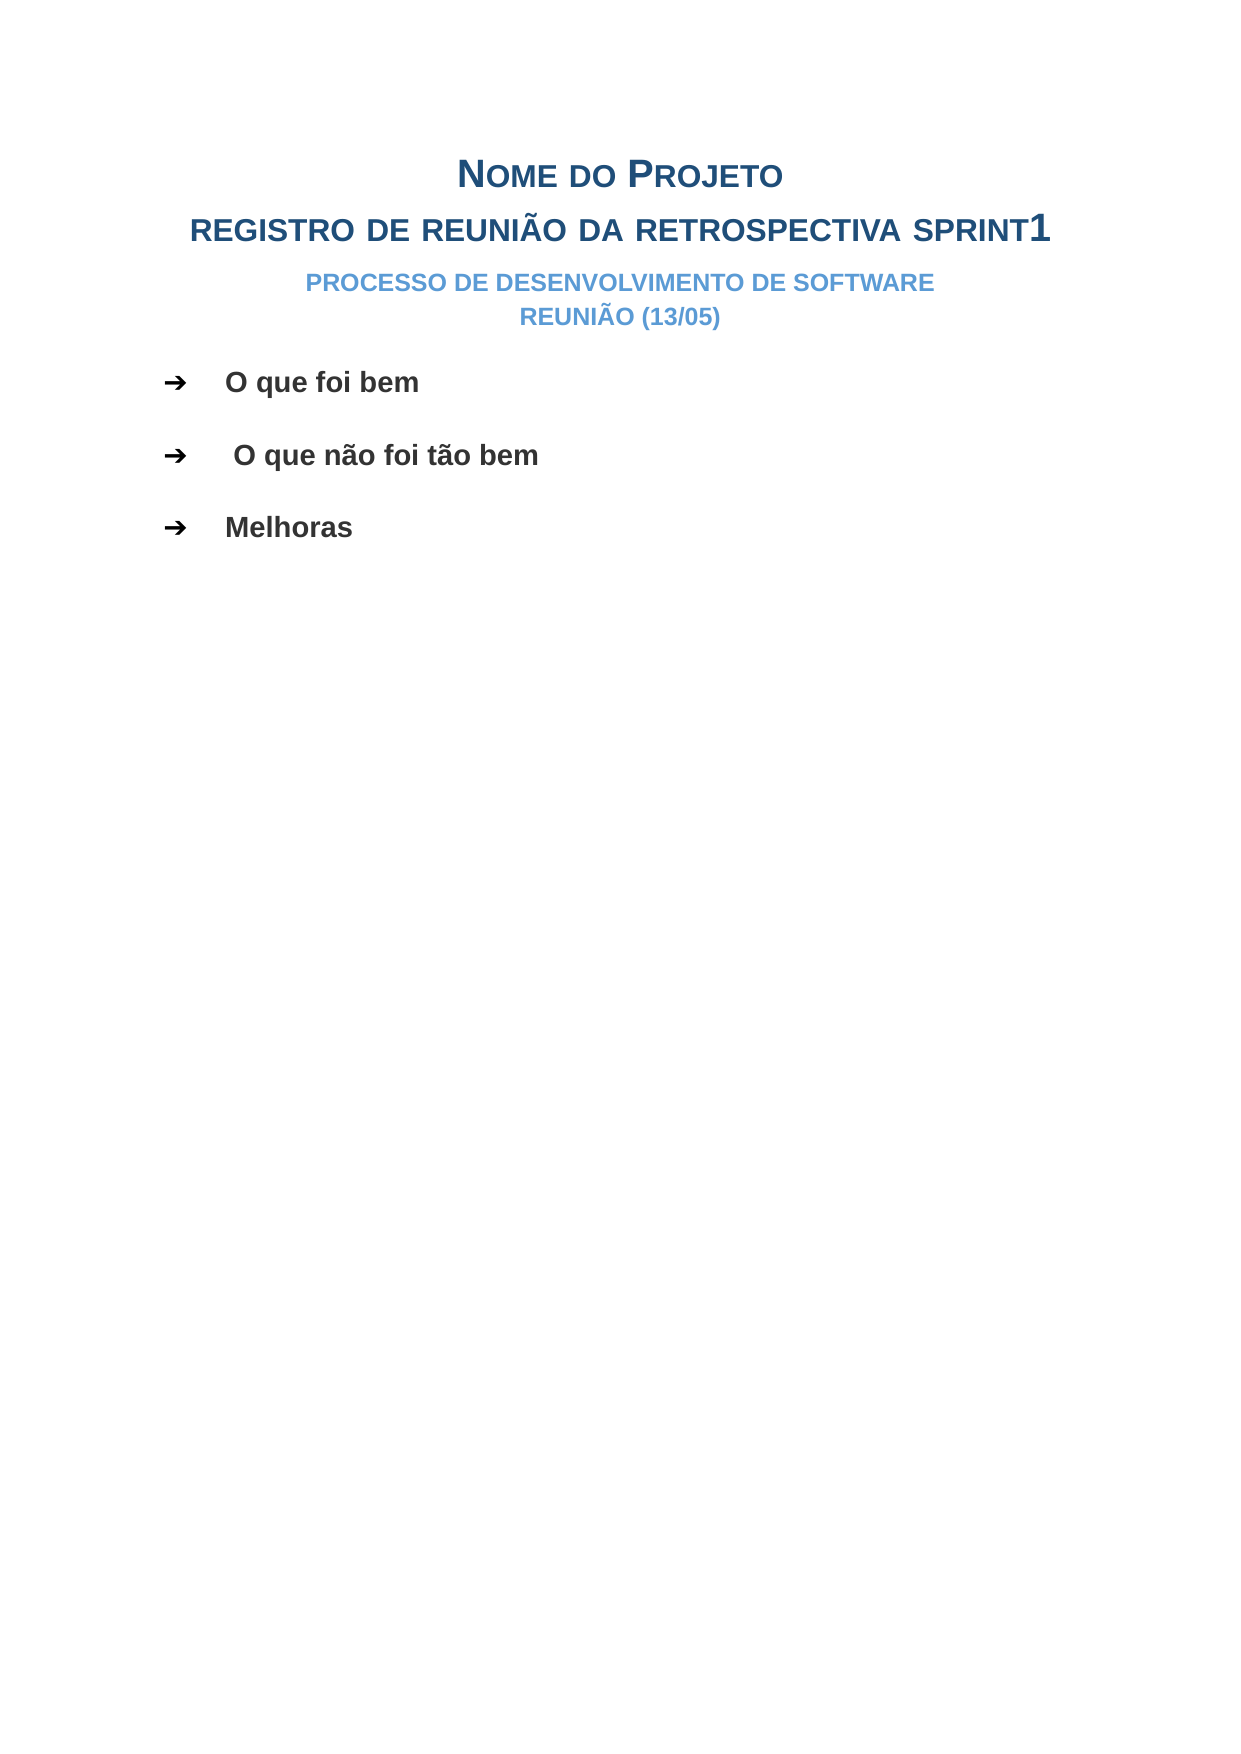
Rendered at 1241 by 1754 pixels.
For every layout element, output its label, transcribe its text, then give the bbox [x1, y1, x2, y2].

text PROCESSO DE DESENVOLVIMENTO DE SOFTWARE [150, 268, 1090, 296]
list Melhoras [187, 510, 1090, 544]
list O que foi bem [187, 365, 1090, 399]
text REUNIÃO (13/05) [150, 302, 1090, 331]
text Nome do Projeto [150, 150, 1090, 196]
text registro de reunião da retrospectiva sprint1 [150, 205, 1090, 250]
list O que não foi tão bem [187, 438, 1090, 471]
